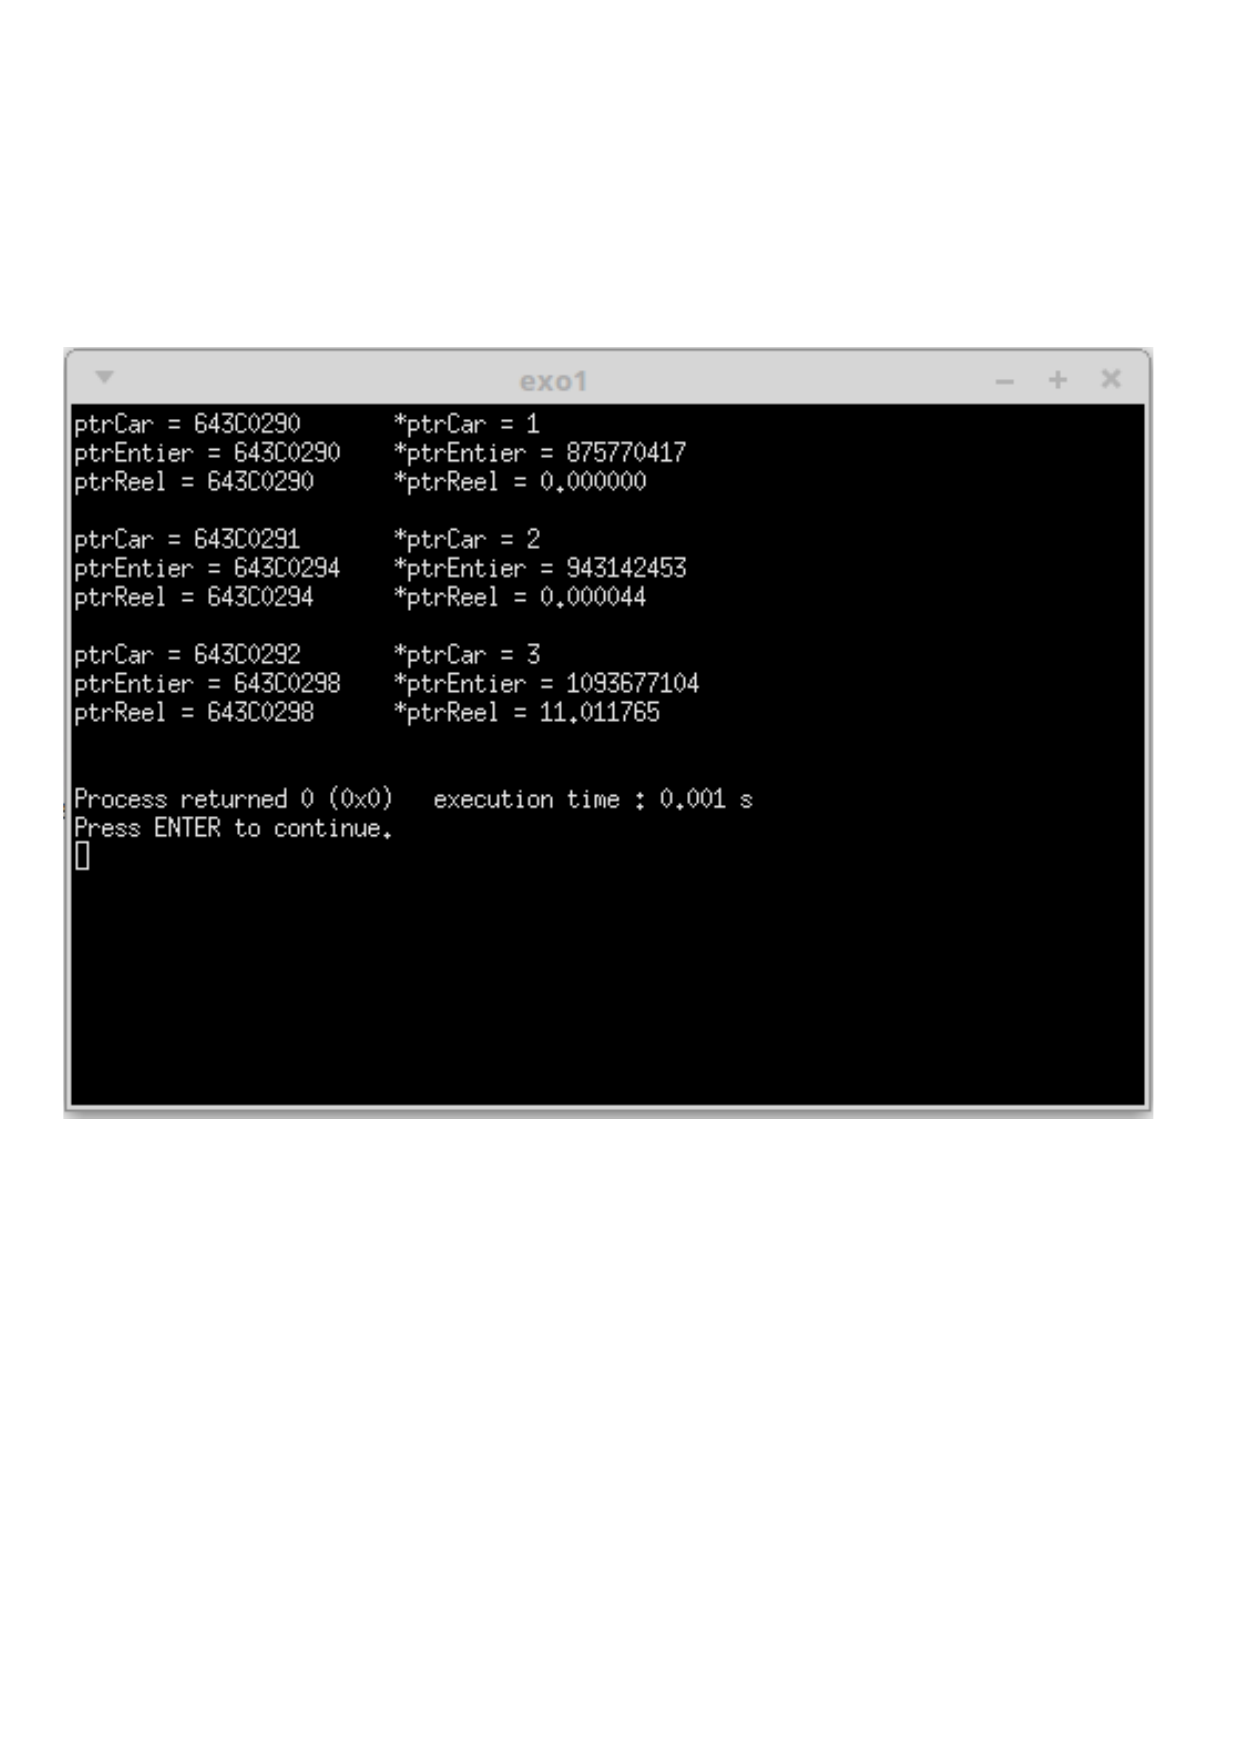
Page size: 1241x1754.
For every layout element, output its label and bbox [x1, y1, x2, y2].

picture [63, 347, 1154, 1119]
